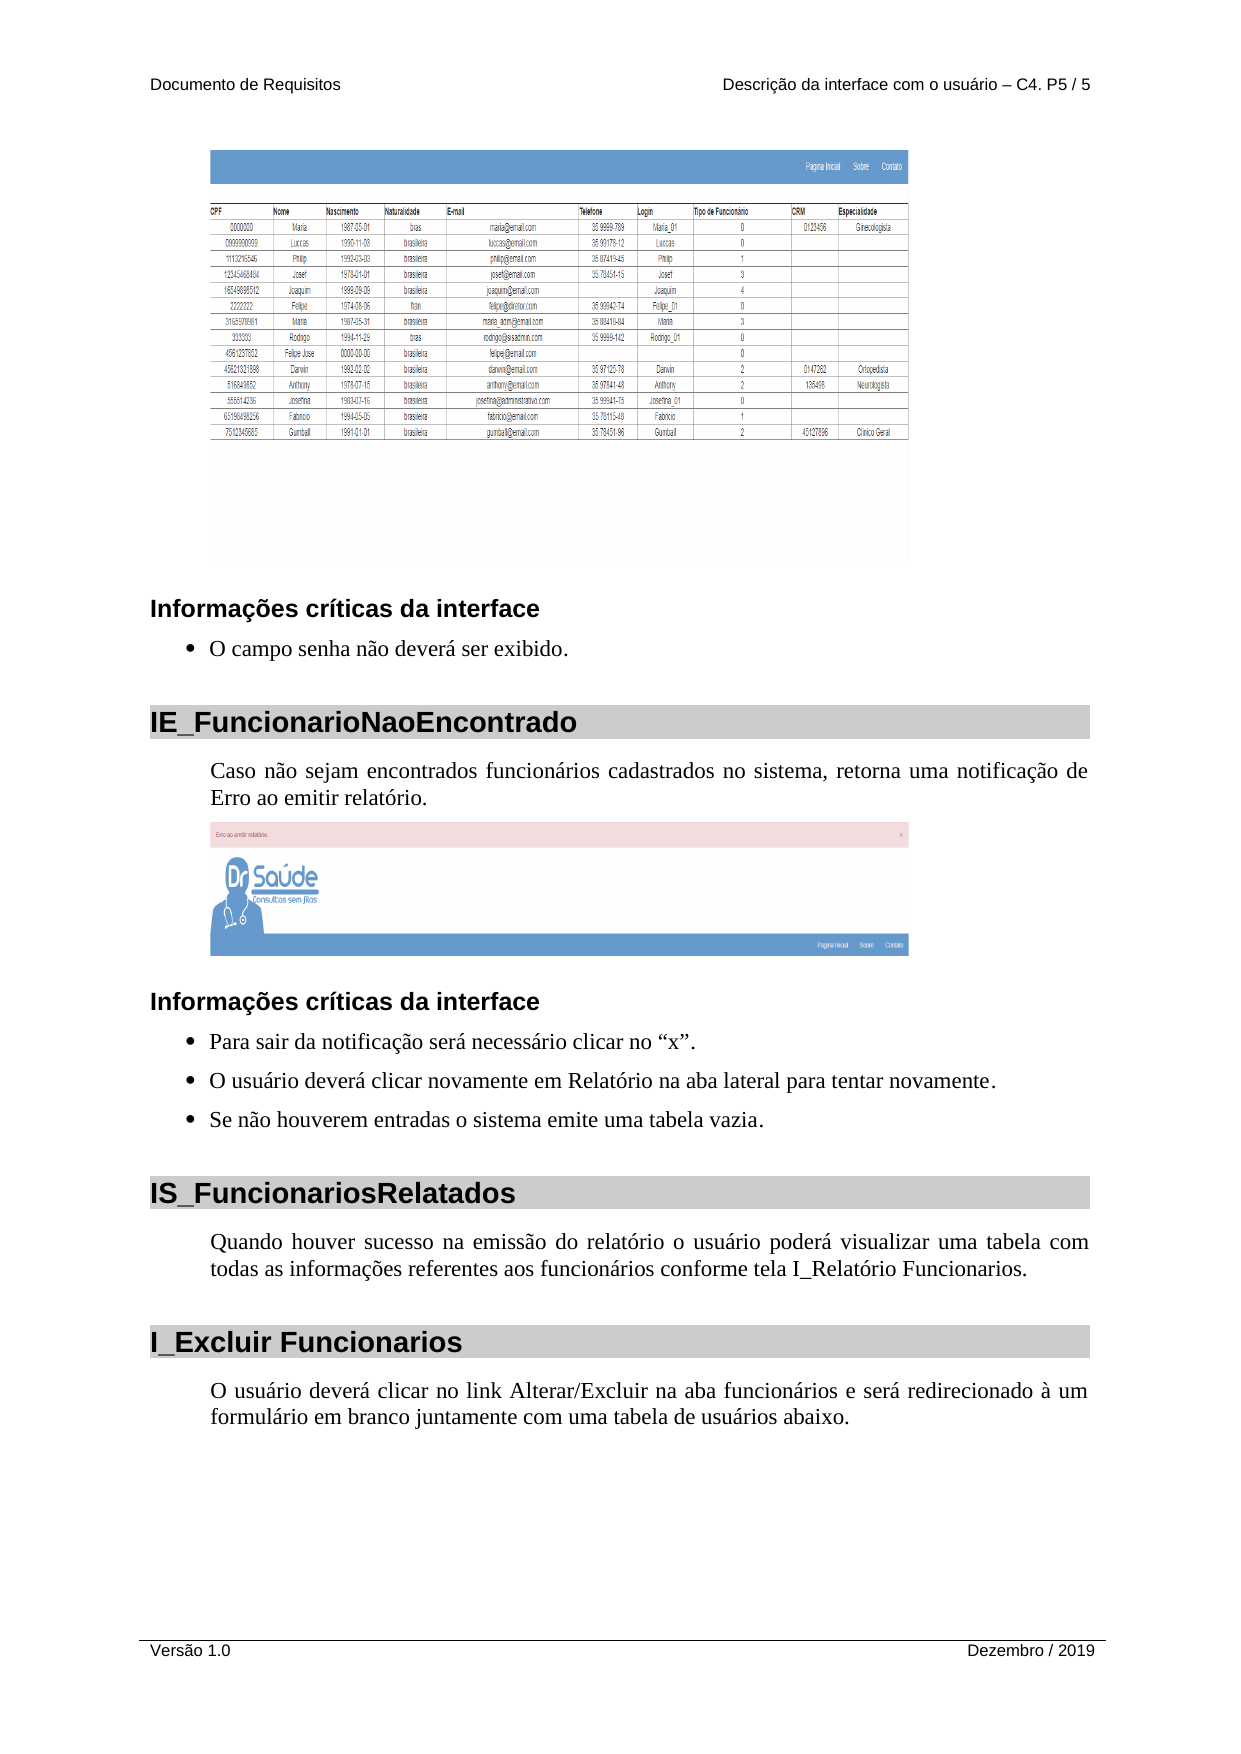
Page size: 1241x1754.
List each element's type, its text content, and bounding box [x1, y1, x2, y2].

list O campo senha não deverá ser exibido. [186, 635, 1090, 662]
text Quando houver sucesso na emissão do relatório o usuário poderá visualizar uma tabela com todas as informações referentes aos funcionários conforme tela I_Relatório Funcionarios. [210, 1228, 1090, 1281]
subtitle I_Excluir Funcionarios [150, 1325, 1090, 1358]
text Caso não sejam encontrados funcionários cadastrados no sistema, retorna uma notificação de Erro ao emitir relatório. [210, 758, 1090, 810]
picture [210, 150, 909, 563]
subtitle IS_FuncionariosRelatados [150, 1176, 1090, 1209]
list Para sair da notificação será necessário clicar no “x”. [186, 1028, 1090, 1054]
subtitle Informações críticas da interface [150, 594, 1090, 623]
text O usuário deverá clicar no link Alterar/Excluir na aba funcionários e será redirecionado à um formulário em branco juntamente com uma tabela de usuários abaixo. [210, 1377, 1090, 1430]
subtitle IE_FuncionarioNaoEncontrado [150, 705, 1090, 739]
picture [210, 822, 909, 956]
list O usuário deverá clicar novamente em Relatório na aba lateral para tentar novamente. [186, 1067, 1090, 1093]
list Se não houverem entradas o sistema emite uma tabela vazia. [186, 1106, 1090, 1132]
subtitle Informações críticas da interface [150, 987, 1090, 1016]
